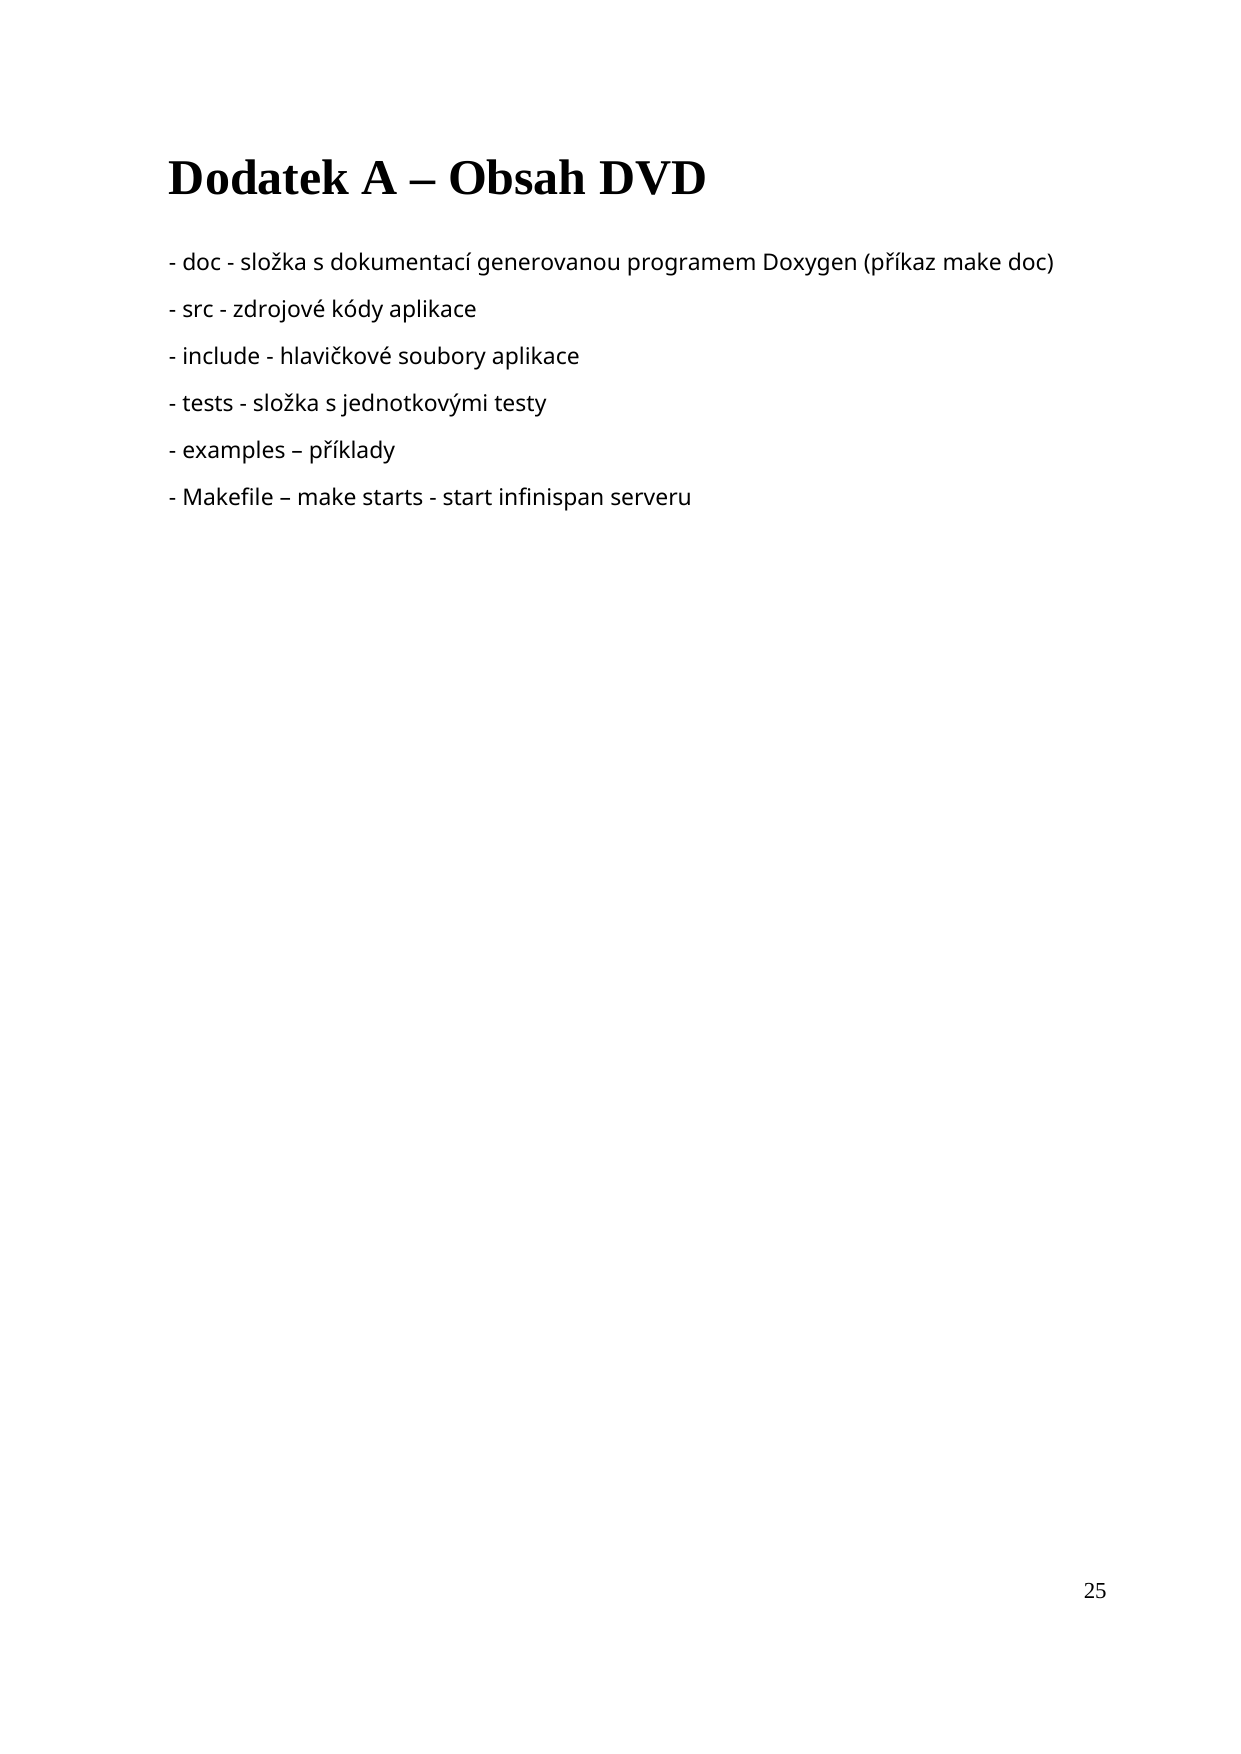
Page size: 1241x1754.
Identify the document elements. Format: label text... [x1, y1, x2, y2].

text - doc - složka s dokumentací generovanou programem Doxygen (příkaz make doc) [169, 246, 1106, 278]
text Dodatek A – Obsah DVD [169, 148, 1106, 205]
text - examples – příklady [169, 434, 1106, 465]
text - include - hlavičkové soubory aplikace [169, 340, 1106, 371]
text - Makefile – make starts - start infinispan serveru [169, 481, 1106, 512]
text - src - zdrojové kódy aplikace [169, 293, 1106, 324]
text - tests - složka s jednotkovými testy [169, 387, 1106, 418]
